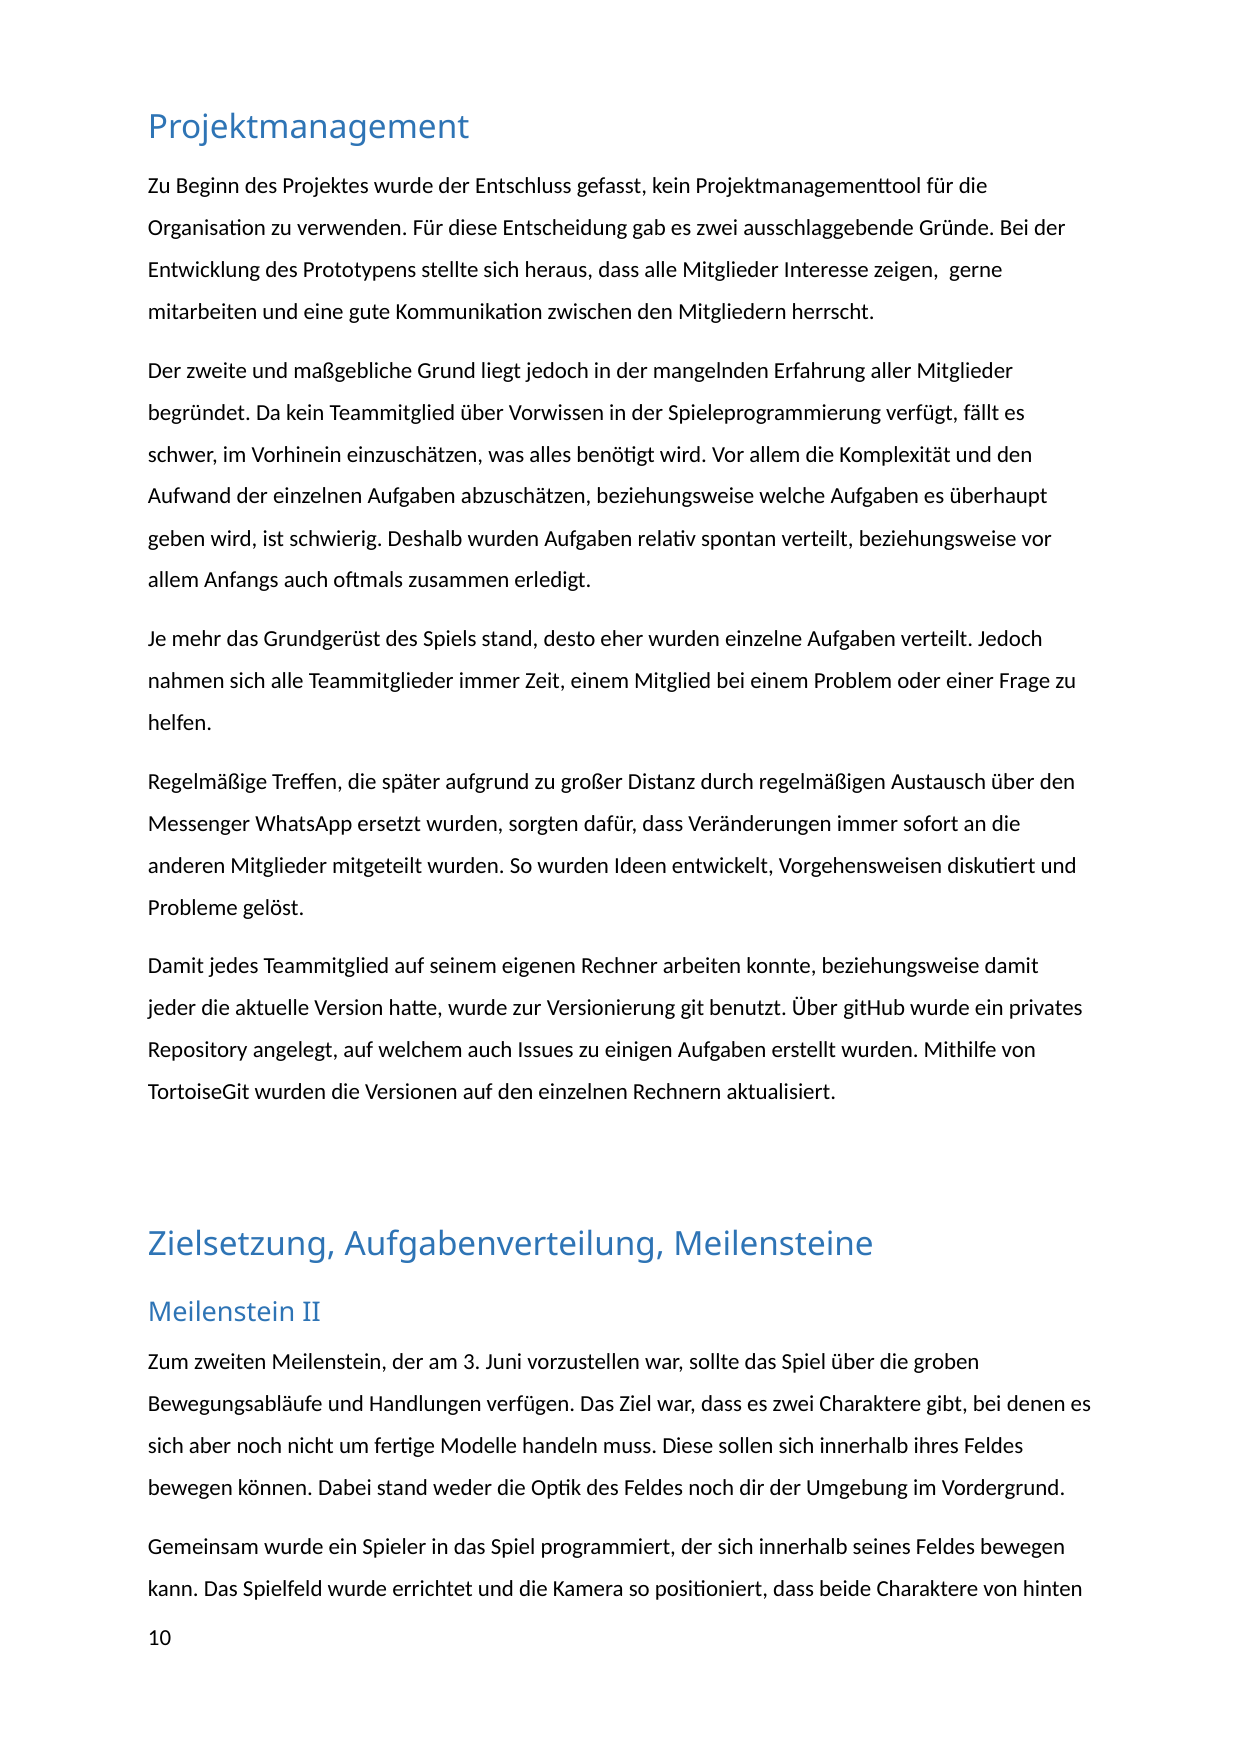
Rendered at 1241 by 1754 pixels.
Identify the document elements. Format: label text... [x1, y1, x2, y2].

text Gemeinsam wurde ein Spieler in das Spiel programmiert, der sich innerhalb seines Feldes bewegen kann. Das Spielfeld wurde errichtet und die Kamera so positioniert, dass beide Charaktere von hinten [148, 1532, 1093, 1602]
text Je mehr das Grundgerüst des Spiels stand, desto eher wurden einzelne Aufgaben verteilt. Jedoch nahmen sich alle Teammitglieder immer Zeit, einem Mitglied bei einem Problem oder einer Frage zu helfen. [148, 624, 1093, 736]
subtitle Meilenstein II [148, 1292, 1093, 1329]
subtitle Projektmanagement [148, 103, 1093, 148]
text Zu Beginn des Projektes wurde der Entschluss gefasst, kein Projektmanagementtool für die Organisation zu verwenden. Für diese Entscheidung gab es zwei ausschlaggebende Gründe. Bei der Entwicklung des Prototypens stellte sich heraus, dass alle Mitglieder Interesse zeigen, gerne mitarbeiten und eine gute Kommunikation zwischen den Mitgliedern herrscht. [148, 171, 1093, 325]
text Der zweite und maßgebliche Grund liegt jedoch in der mangelnden Erfahrung aller Mitglieder begründet. Da kein Teammitglied über Vorwissen in der Spieleprogrammierung verfügt, fällt es schwer, im Vorhinein einzuschätzen, was alles benötigt wird. Vor allem die Komplexität und den Aufwand der einzelnen Aufgaben abzuschätzen, beziehungsweise welche Aufgaben es überhaupt geben wird, ist schwierig. Deshalb wurden Aufgaben relativ spontan verteilt, beziehungsweise vor allem Anfangs auch oftmals zusammen erledigt. [148, 356, 1093, 594]
text Damit jedes Teammitglied auf seinem eigenen Rechner arbeiten konnte, beziehungsweise damit jeder die aktuelle Version hatte, wurde zur Versionierung git benutzt. Über gitHub wurde ein privates Repository angelegt, auf welchem auch Issues zu einigen Aufgaben erstellt wurden. Mithilfe von TortoiseGit wurden die Versionen auf den einzelnen Rechnern aktualisiert. [148, 951, 1093, 1105]
text Zum zweiten Meilenstein, der am 3. Juni vorzustellen war, sollte das Spiel über die groben Bewegungsabläufe und Handlungen verfügen. Das Ziel war, dass es zwei Charaktere gibt, bei denen es sich aber noch nicht um fertige Modelle handeln muss. Diese sollen sich innerhalb ihres Feldes bewegen können. Dabei stand weder die Optik des Feldes noch dir der Umgebung im Vordergrund. [148, 1347, 1093, 1501]
text Regelmäßige Treffen, die später aufgrund zu großer Distanz durch regelmäßigen Austausch über den Messenger WhatsApp ersetzt wurden, sorgten dafür, dass Veränderungen immer sofort an die anderen Mitglieder mitgeteilt wurden. So wurden Ideen entwickelt, Vorgehensweisen diskutiert und Probleme gelöst. [148, 767, 1093, 921]
subtitle Zielsetzung, Aufgabenverteilung, Meilensteine [148, 1220, 1093, 1265]
